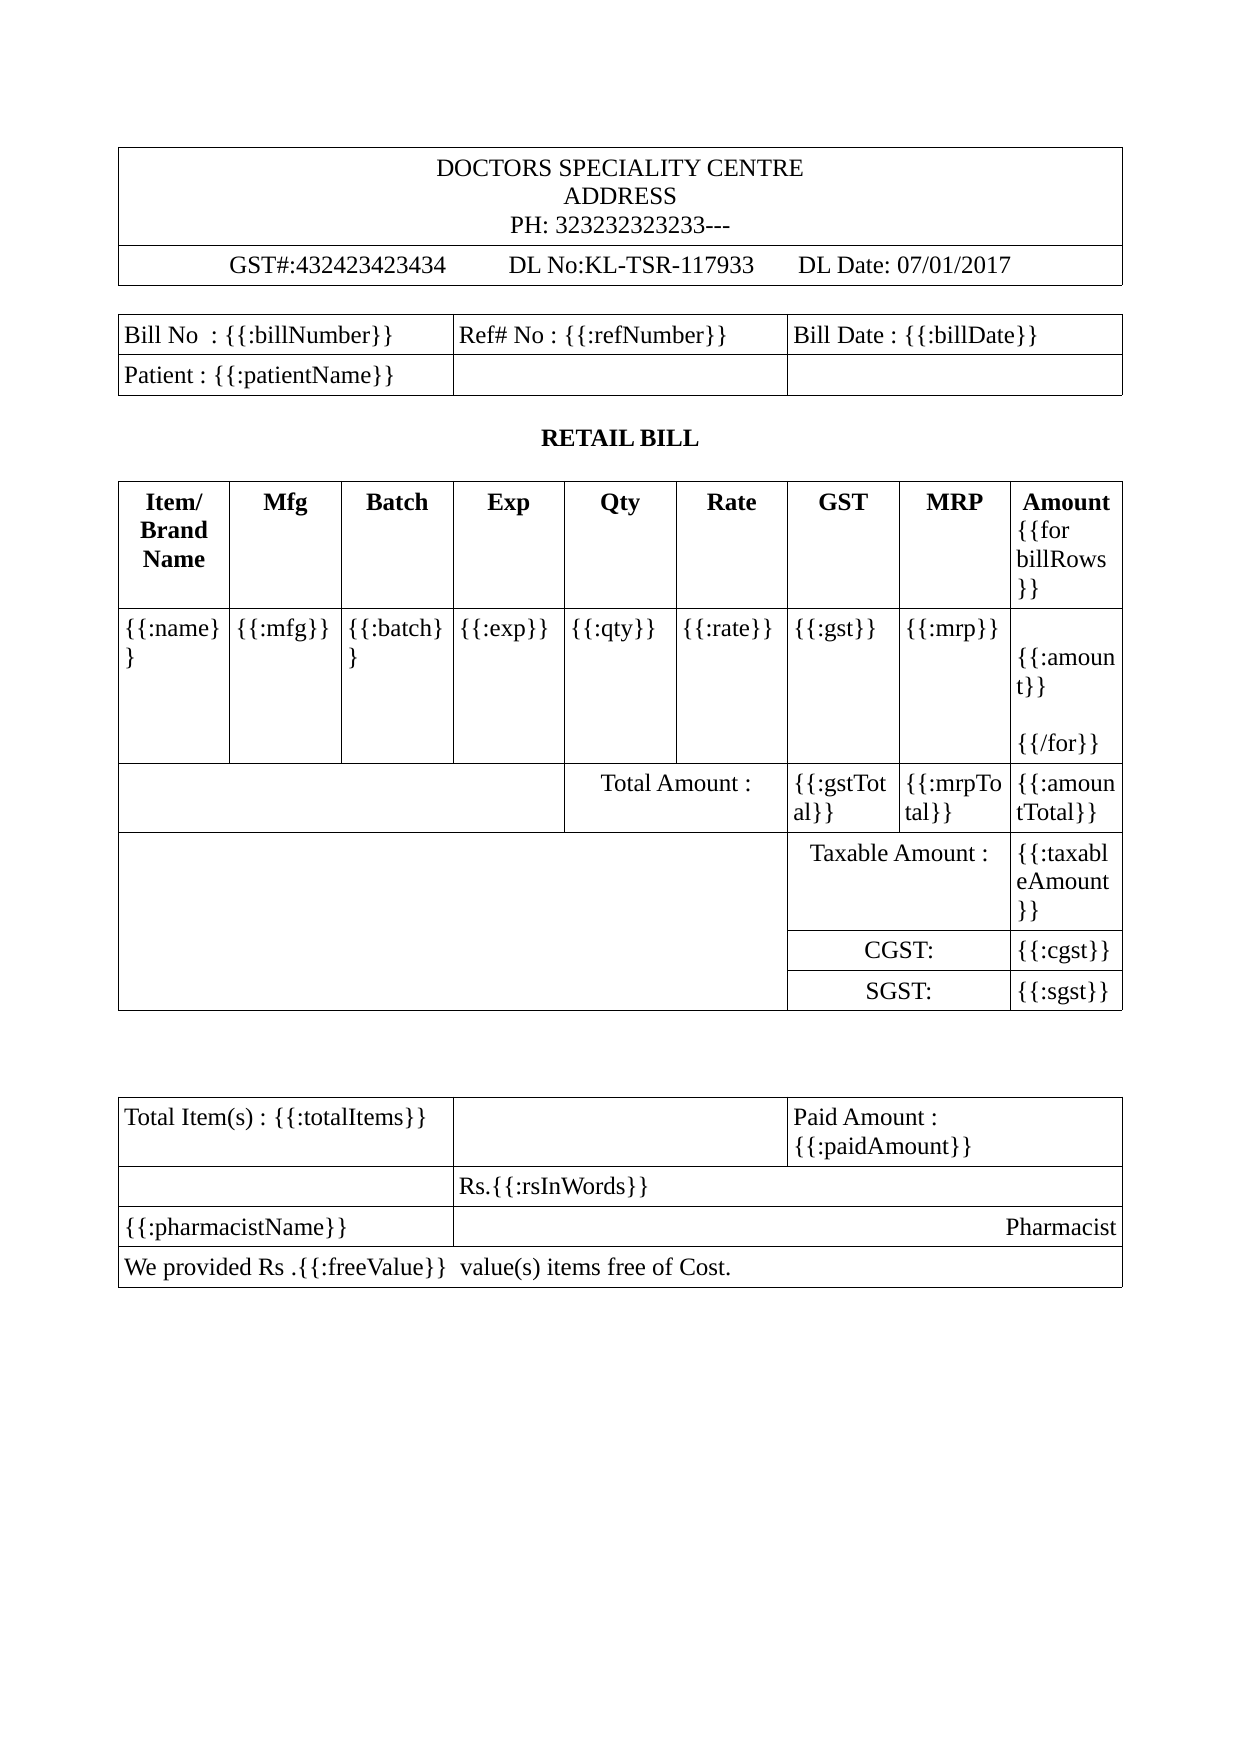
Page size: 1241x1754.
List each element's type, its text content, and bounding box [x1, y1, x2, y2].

table_cell Patient : {{:patientName}} [119, 355, 453, 394]
table_header Total Item(s) : {{:totalItems}} [119, 1098, 453, 1166]
table_cell [119, 764, 564, 832]
text RETAIL BILL [118, 423, 1122, 452]
table_cell GST#:432423423434 DL No:KL-TSR-117933 DL Date: 07/01/2017 [119, 246, 1122, 285]
table_cell [454, 355, 787, 394]
table_cell {{:sgst}} [1011, 971, 1122, 1010]
table_cell Pharmacist [454, 1207, 1122, 1246]
table_header Rate [677, 482, 787, 607]
table_cell {{:amount}} {{/for}} [1011, 609, 1122, 763]
table_header Amount {{for billRows}} [1011, 482, 1122, 607]
table_header Bill No : {{:billNumber}} [119, 315, 453, 354]
table_cell {{:mfg}} [230, 609, 341, 763]
table_cell {{:batch}} [342, 609, 453, 763]
table_cell [119, 1167, 453, 1206]
table_header Item/ Brand Name [119, 482, 229, 607]
table_cell Taxable Amount : [788, 833, 1010, 929]
table_cell {{:exp}} [454, 609, 564, 763]
table_cell Rs.{{:rsInWords}} [454, 1167, 1122, 1206]
table_cell {{:mrp}} [900, 609, 1010, 763]
table_header Bill Date : {{:billDate}} [788, 315, 1122, 354]
table_header Batch [342, 482, 453, 607]
table_header MRP [900, 482, 1010, 607]
table_header Mfg [230, 482, 341, 607]
table_cell {{:pharmacistName}} [119, 1207, 453, 1246]
table_cell {{:gstTotal}} [788, 764, 899, 832]
table_cell {{:qty}} [565, 609, 676, 763]
table_header Ref# No : {{:refNumber}} [454, 315, 787, 354]
table_cell {{:rate}} [677, 609, 787, 763]
table_cell {{:name}} [119, 609, 229, 763]
table_cell We provided Rs .{{:freeValue}} value(s) items free of Cost. [119, 1247, 1122, 1287]
table_header GST [788, 482, 899, 607]
table_cell [788, 355, 1122, 394]
table_header DOCTORS SPECIALITY CENTRE ADDRESS PH: 323232323233--- [119, 148, 1122, 245]
table_header [454, 1098, 787, 1166]
table_cell {{:amountTotal}} [1011, 764, 1122, 832]
table_cell CGST: [788, 931, 1010, 970]
table_cell {{:gst}} [788, 609, 899, 763]
table_header Qty [565, 482, 676, 607]
table_header Exp [454, 482, 564, 607]
table_cell {{:taxableAmount}} [1011, 833, 1122, 929]
table_cell SGST: [788, 971, 1010, 1010]
table_cell {{:mrpTotal}} [900, 764, 1010, 832]
table_cell [119, 833, 787, 1010]
table_header Paid Amount : {{:paidAmount}} [788, 1098, 1122, 1166]
table_cell Total Amount : [565, 764, 787, 832]
table_cell {{:cgst}} [1011, 931, 1122, 970]
